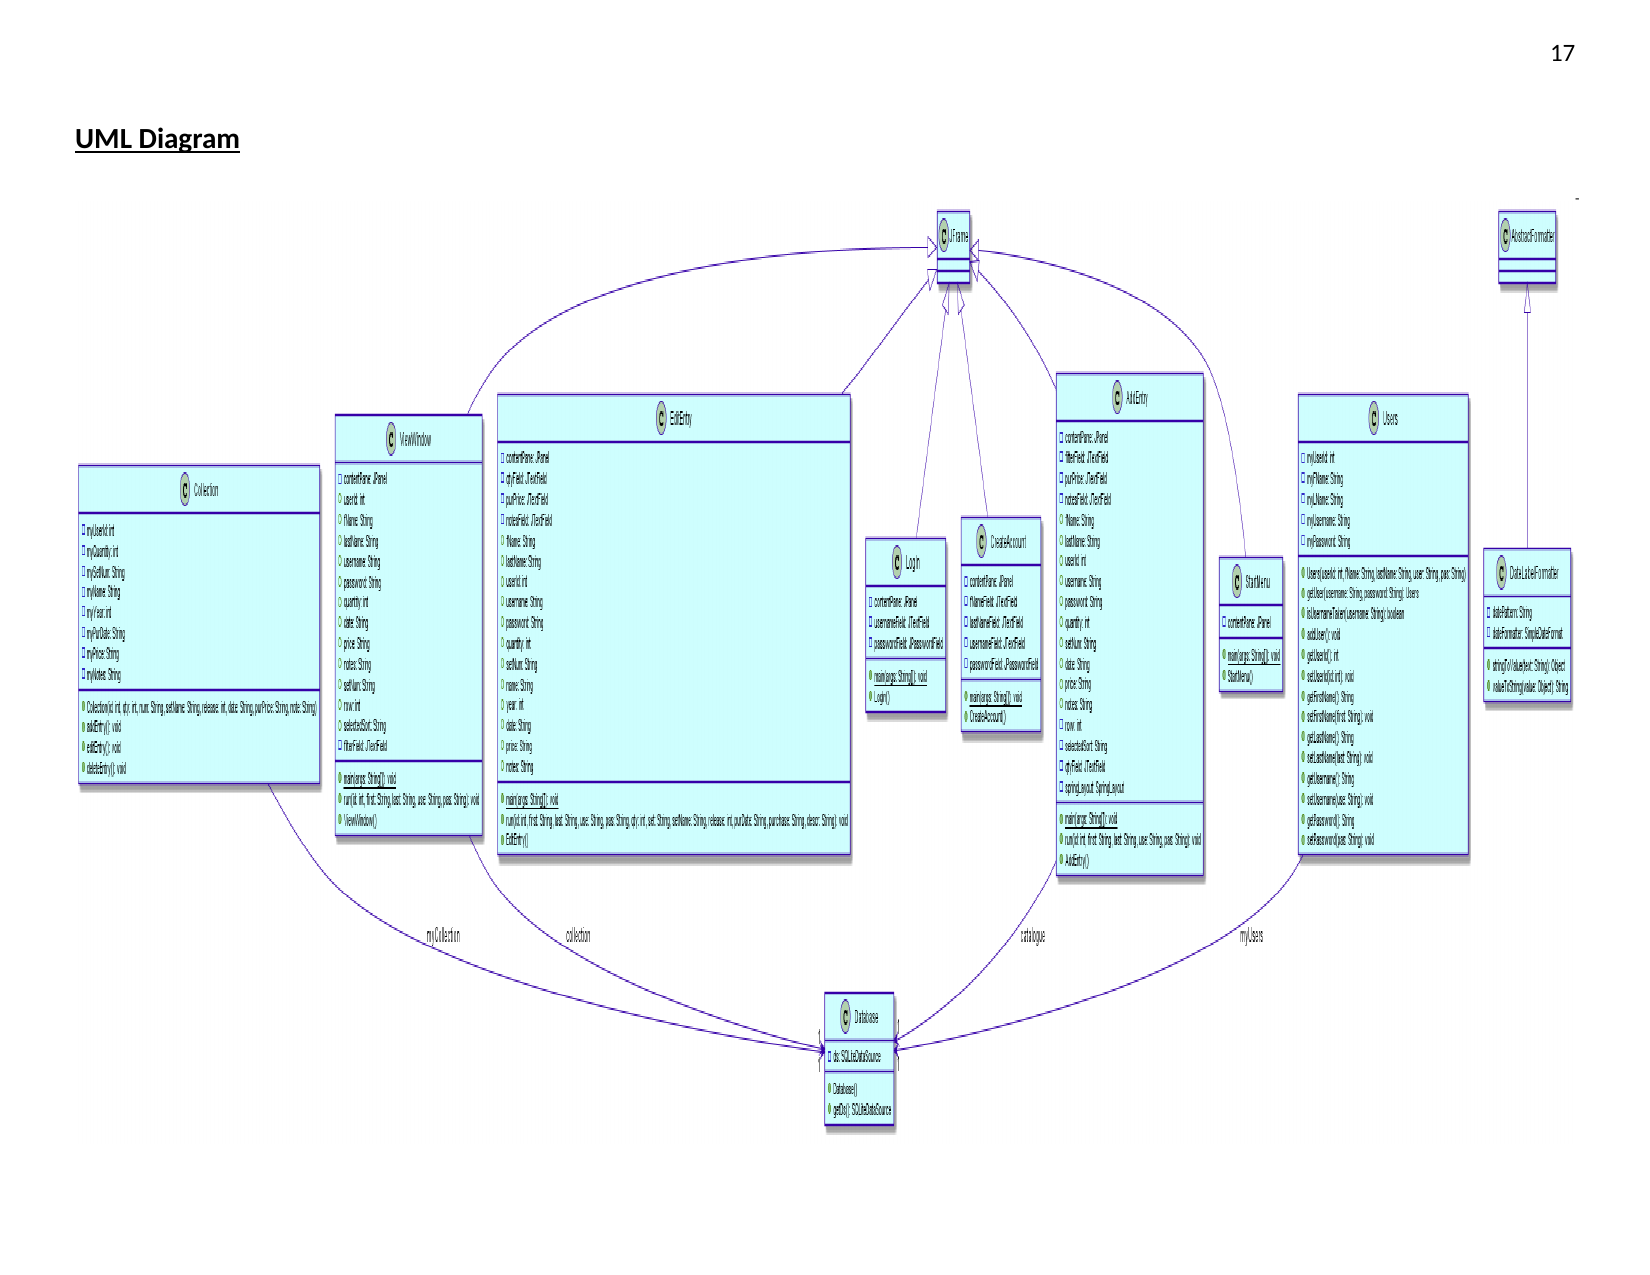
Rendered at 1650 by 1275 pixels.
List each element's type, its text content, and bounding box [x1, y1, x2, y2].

subtitle UML Diagram [75, 121, 1575, 156]
